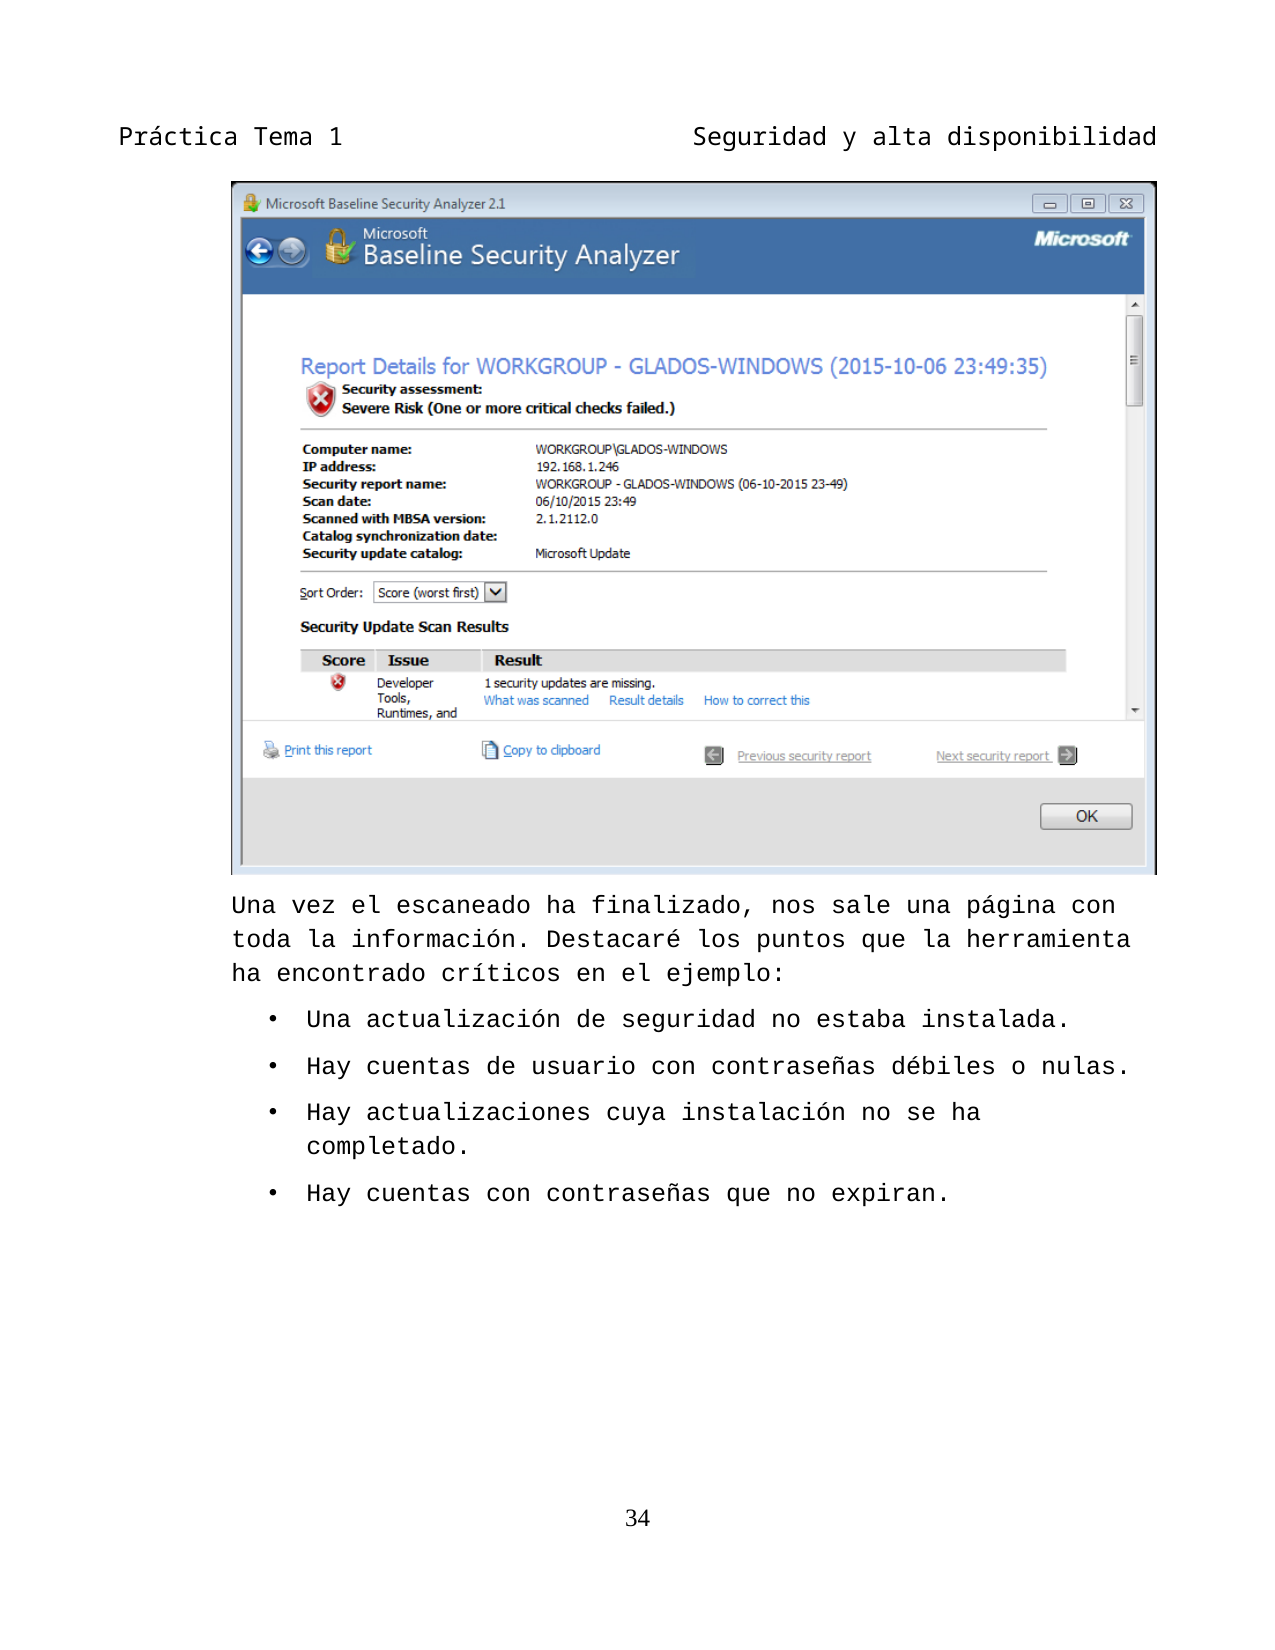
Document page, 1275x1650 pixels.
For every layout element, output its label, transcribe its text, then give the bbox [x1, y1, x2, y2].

list Una actualización de seguridad no estaba instalada. [268, 1007, 1157, 1035]
list Hay cuentas de usuario con contraseñas débiles o nulas. [268, 1053, 1157, 1082]
picture [231, 181, 1157, 875]
list Hay cuentas con contraseñas que no expiran. [268, 1180, 1157, 1208]
text Una vez el escaneado ha finalizado, nos sale una página con toda la información. Destacaré los puntos que la herramienta ha encontrado críticos en el ejemplo: [231, 892, 1157, 989]
list Hay actualizaciones cuya instalación no se ha completado. [268, 1100, 1157, 1162]
